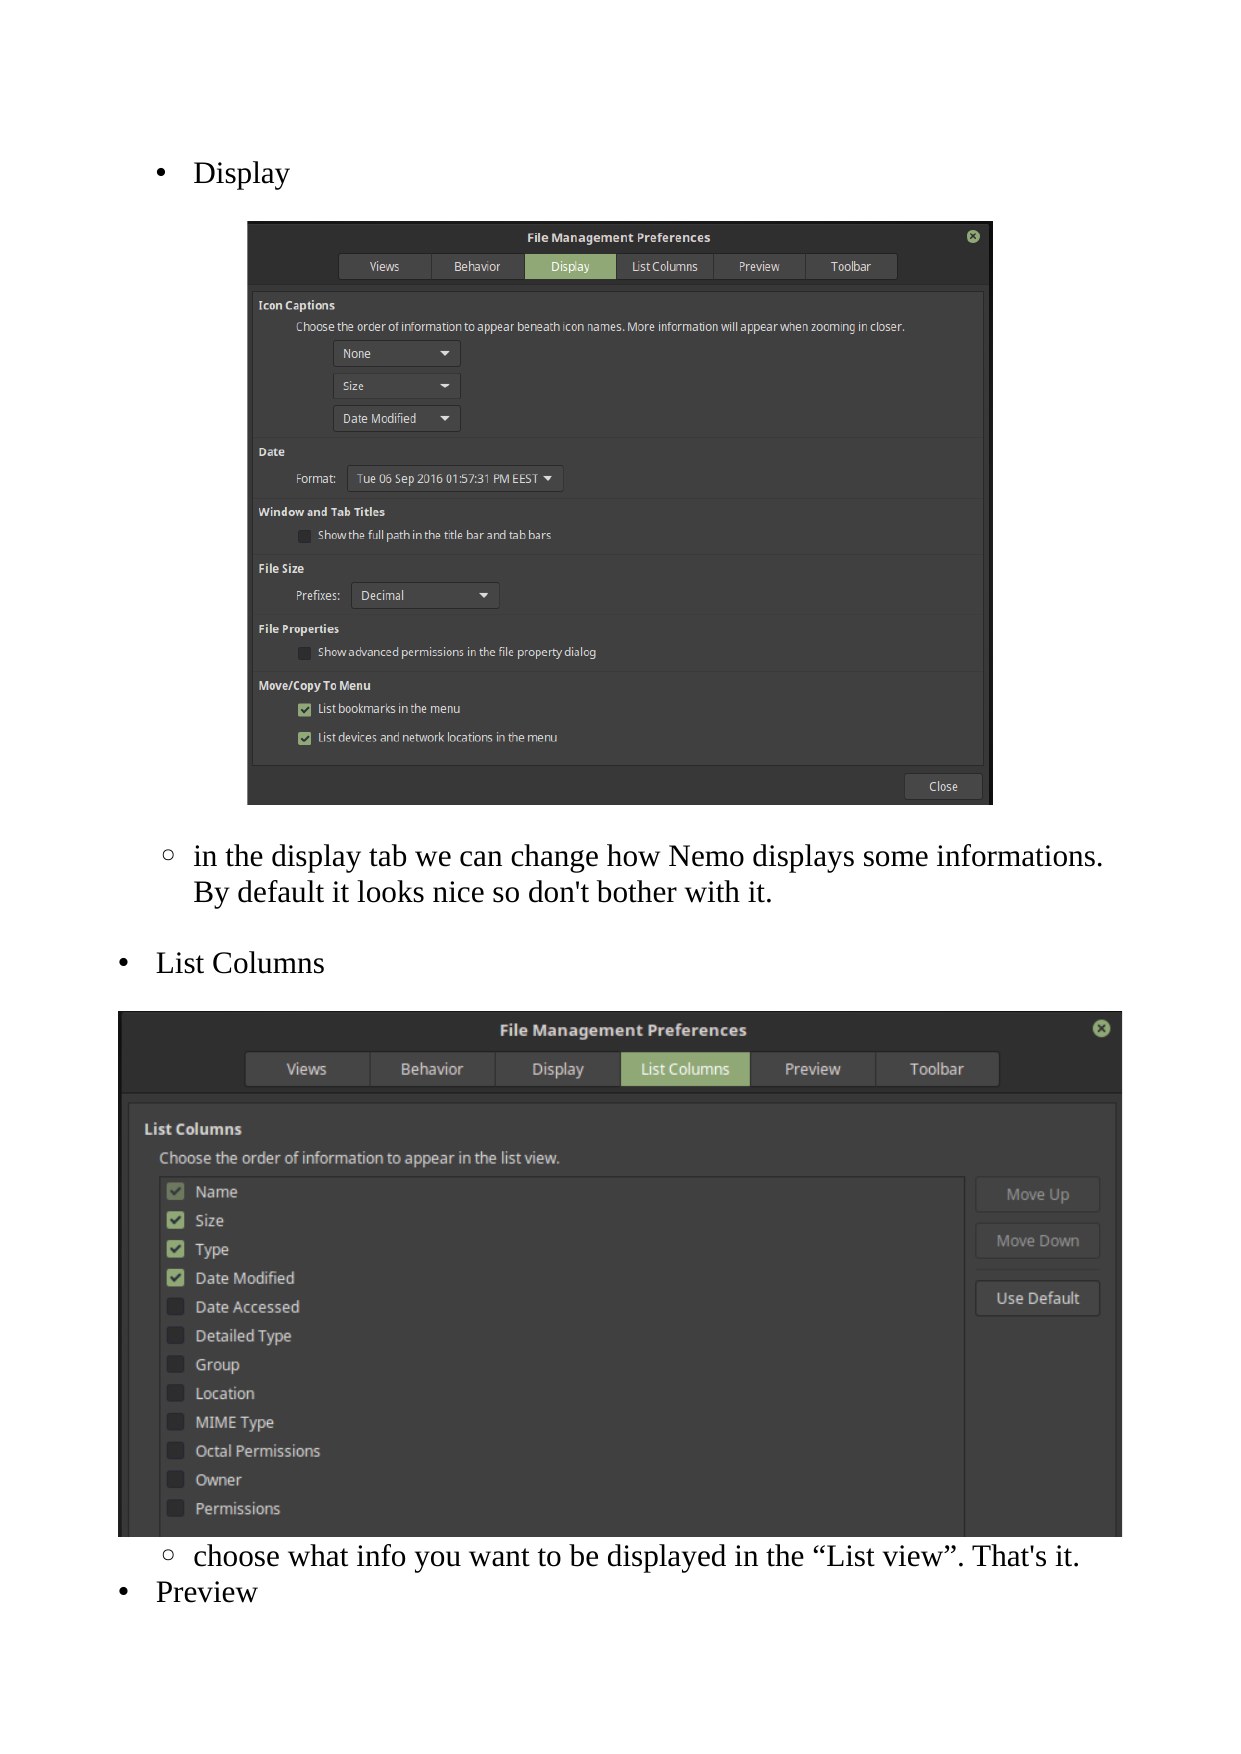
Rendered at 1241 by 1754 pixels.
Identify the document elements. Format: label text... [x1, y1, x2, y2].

list Display [156, 154, 1122, 190]
picture [118, 1011, 1123, 1537]
picture [247, 221, 993, 805]
list List Columns [118, 945, 1122, 981]
list Preview [118, 1573, 1122, 1609]
list [156, 981, 1122, 1011]
list in the display tab we can change how Nemo displays some informations. By default it looks nice so don't bother with it. [156, 837, 1122, 909]
list choose what info you want to be displayed in the “List view”. That's it. [156, 1537, 1122, 1573]
